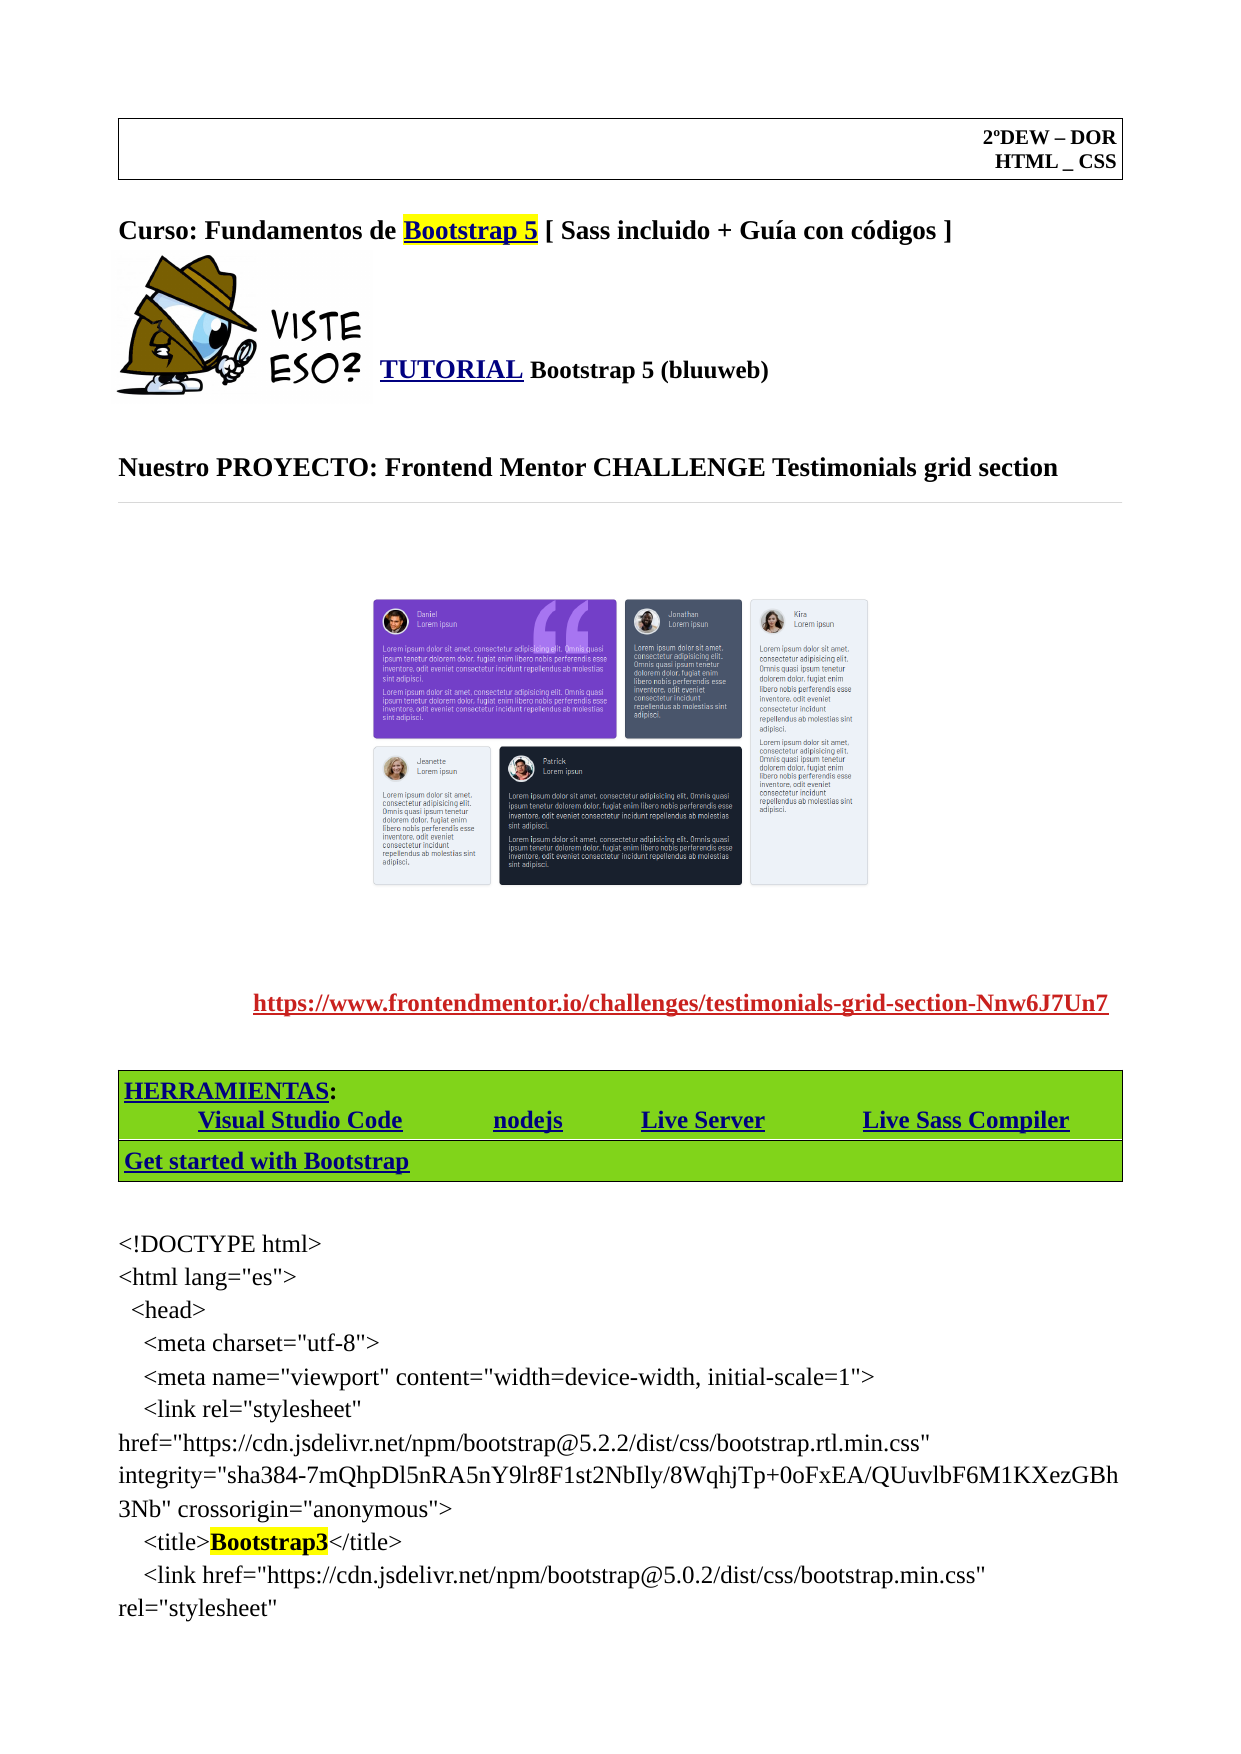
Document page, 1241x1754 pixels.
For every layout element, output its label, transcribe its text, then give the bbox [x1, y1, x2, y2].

table_header HERRAMIENTAS: Visual Studio Code nodejs Live Server Live Sass Compiler [119, 1071, 1122, 1139]
text Nuestro PROYECTO: Frontend Mentor CHALLENGE Testimonials grid section [118, 451, 1122, 482]
text https://www.frontendmentor.io/challenges/testimonials-grid-section-Nnw6J7Un7 [118, 982, 1122, 1017]
picture [111, 250, 374, 404]
text <head> [118, 1296, 1122, 1324]
picture [118, 501, 1123, 982]
text <!DOCTYPE html> [118, 1229, 1122, 1258]
text <meta charset="utf-8"> [118, 1328, 1122, 1357]
text <html lang="es"> [118, 1262, 1122, 1291]
text <link rel="stylesheet" href="https://cdn.jsdelivr.net/npm/bootstrap@5.2.2/dist/css/bootstrap.rtl.min.css" integrity="sha384-7mQhpDl5nRA5nY9lr8F1st2NbIly/8WqhjTp+0oFxEA/QUuvlbF6M1KXezGBh3Nb" crossorigin="anonymous"> [118, 1394, 1122, 1522]
text TUTORIAL Bootstrap 5 (bluuweb) [374, 353, 1122, 384]
text <link href="https://cdn.jsdelivr.net/npm/bootstrap@5.0.2/dist/css/bootstrap.min.css" rel="stylesheet" [118, 1560, 1122, 1621]
text <title>Bootstrap3</title> [118, 1527, 1122, 1555]
text <meta name="viewport" content="width=device-width, initial-scale=1"> [118, 1362, 1122, 1390]
subtitle Curso: Fundamentos de Bootstrap 5 [ Sass incluido + Guía con códigos ] [118, 214, 1122, 245]
table_cell Get started with Bootstrap [119, 1141, 1122, 1181]
